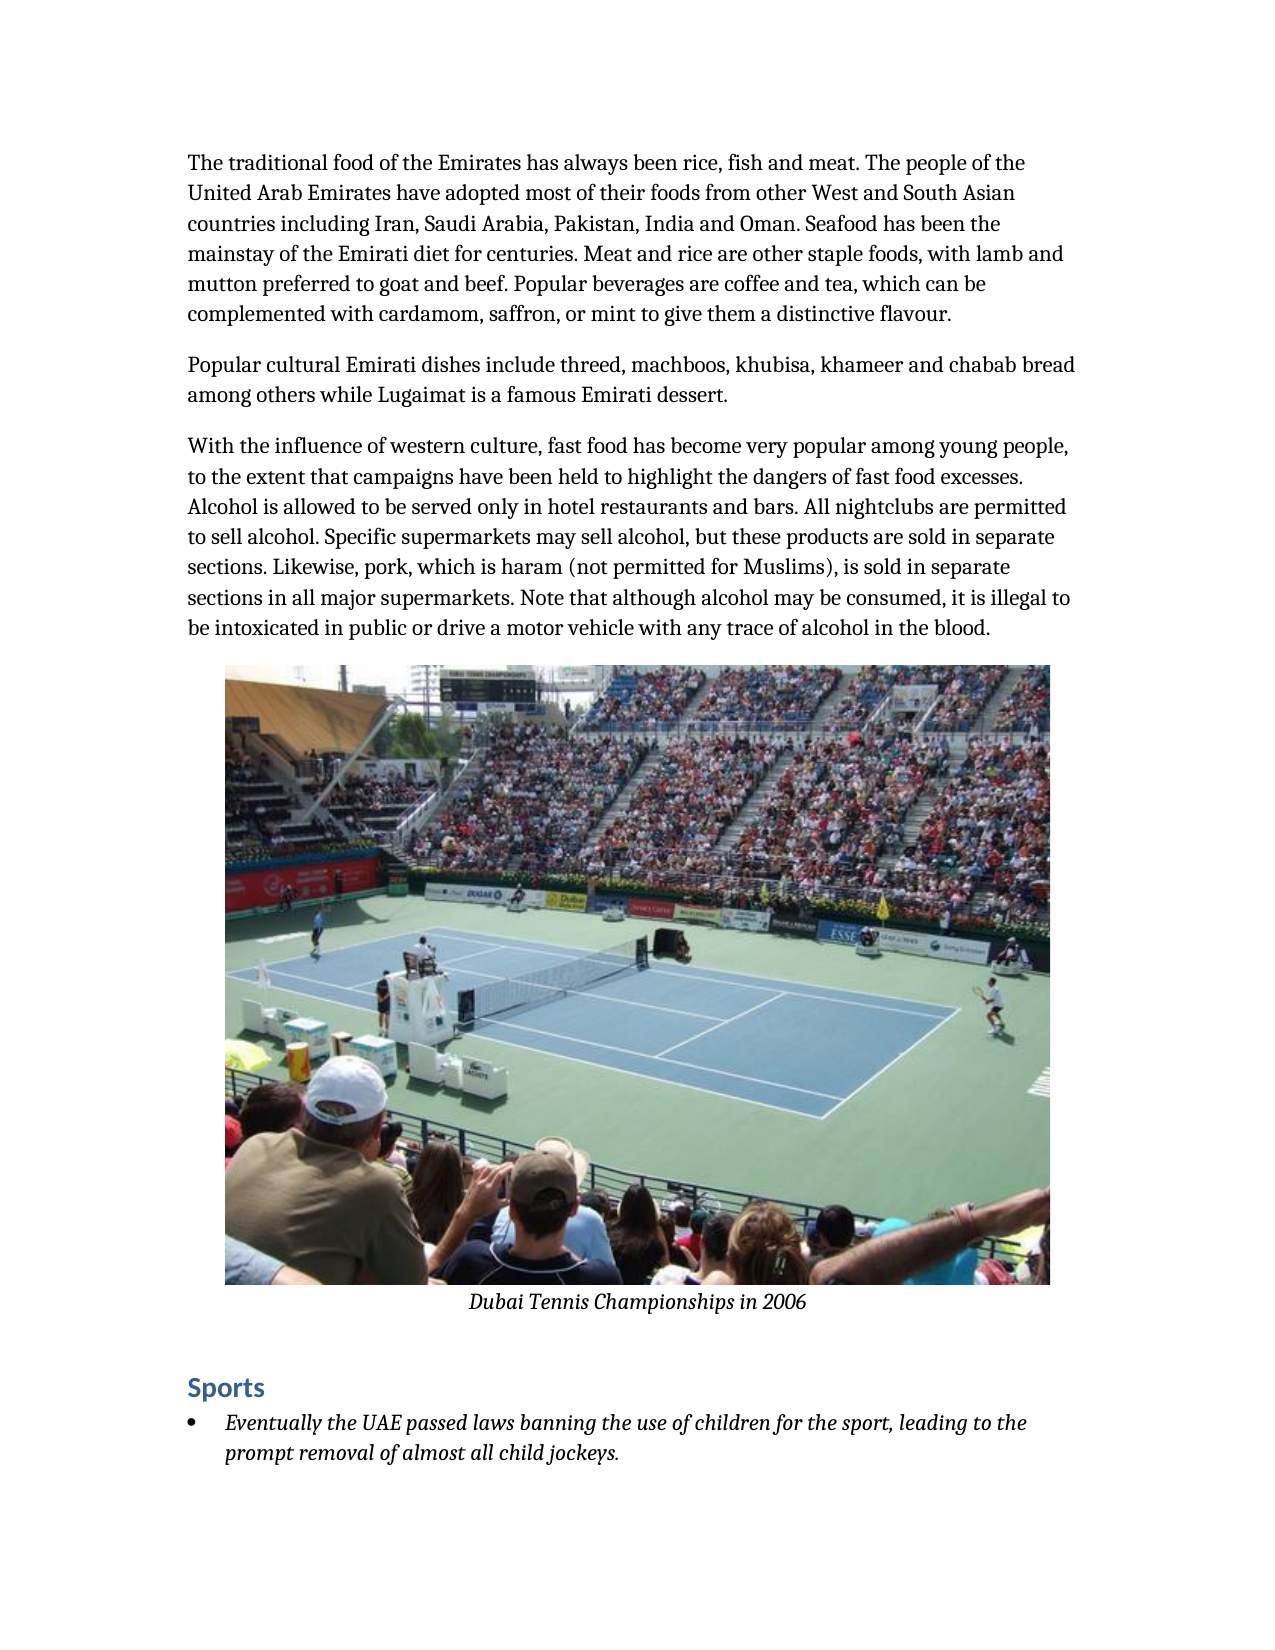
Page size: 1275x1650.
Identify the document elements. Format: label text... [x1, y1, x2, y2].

text With the influence of western culture, fast food has become very popular among young people, to the extent that campaigns have been held to highlight the dangers of fast food excesses. Alcohol is allowed to be served only in hotel restaurants and bars. All nightclubs are permitted to sell alcohol. Specific supermarkets may sell alcohol, but these products are sold in separate sections. Likewise, pork, which is haram (not permitted for Muslims), is sold in separate sections in all major supermarkets. Note that although alcohol may be consumed, it is illegal to be intoxicated in public or drive a motor vehicle with any trace of alcohol in the blood. [187, 433, 1087, 641]
list Eventually the UAE passed laws banning the use of children for the sport, leading to the prompt removal of almost all child jockeys. [187, 1410, 1087, 1466]
picture [225, 665, 1050, 1285]
text Dubai Tennis Championships in 2006 [187, 666, 1087, 1315]
subtitle Sports [187, 1369, 1087, 1404]
text The traditional food of the Emirates has always been rice, fish and meat. The people of the United Arab Emirates have adopted most of their foods from other West and South Asian countries including Iran, Saudi Arabia, Pakistan, India and Oman. Seafood has been the mainstay of the Emirati diet for centuries. Meat and rice are other staple foods, with lamb and mutton preferred to goat and beef. Popular beverages are coffee and tea, which can be complemented with cardamom, saffron, or mint to give them a distinctive flavour. [187, 150, 1087, 327]
text Popular cultural Emirati dishes include threed, machboos, khubisa, khameer and chabab bread among others while Lugaimat is a famous Emirati dessert. [187, 352, 1087, 409]
